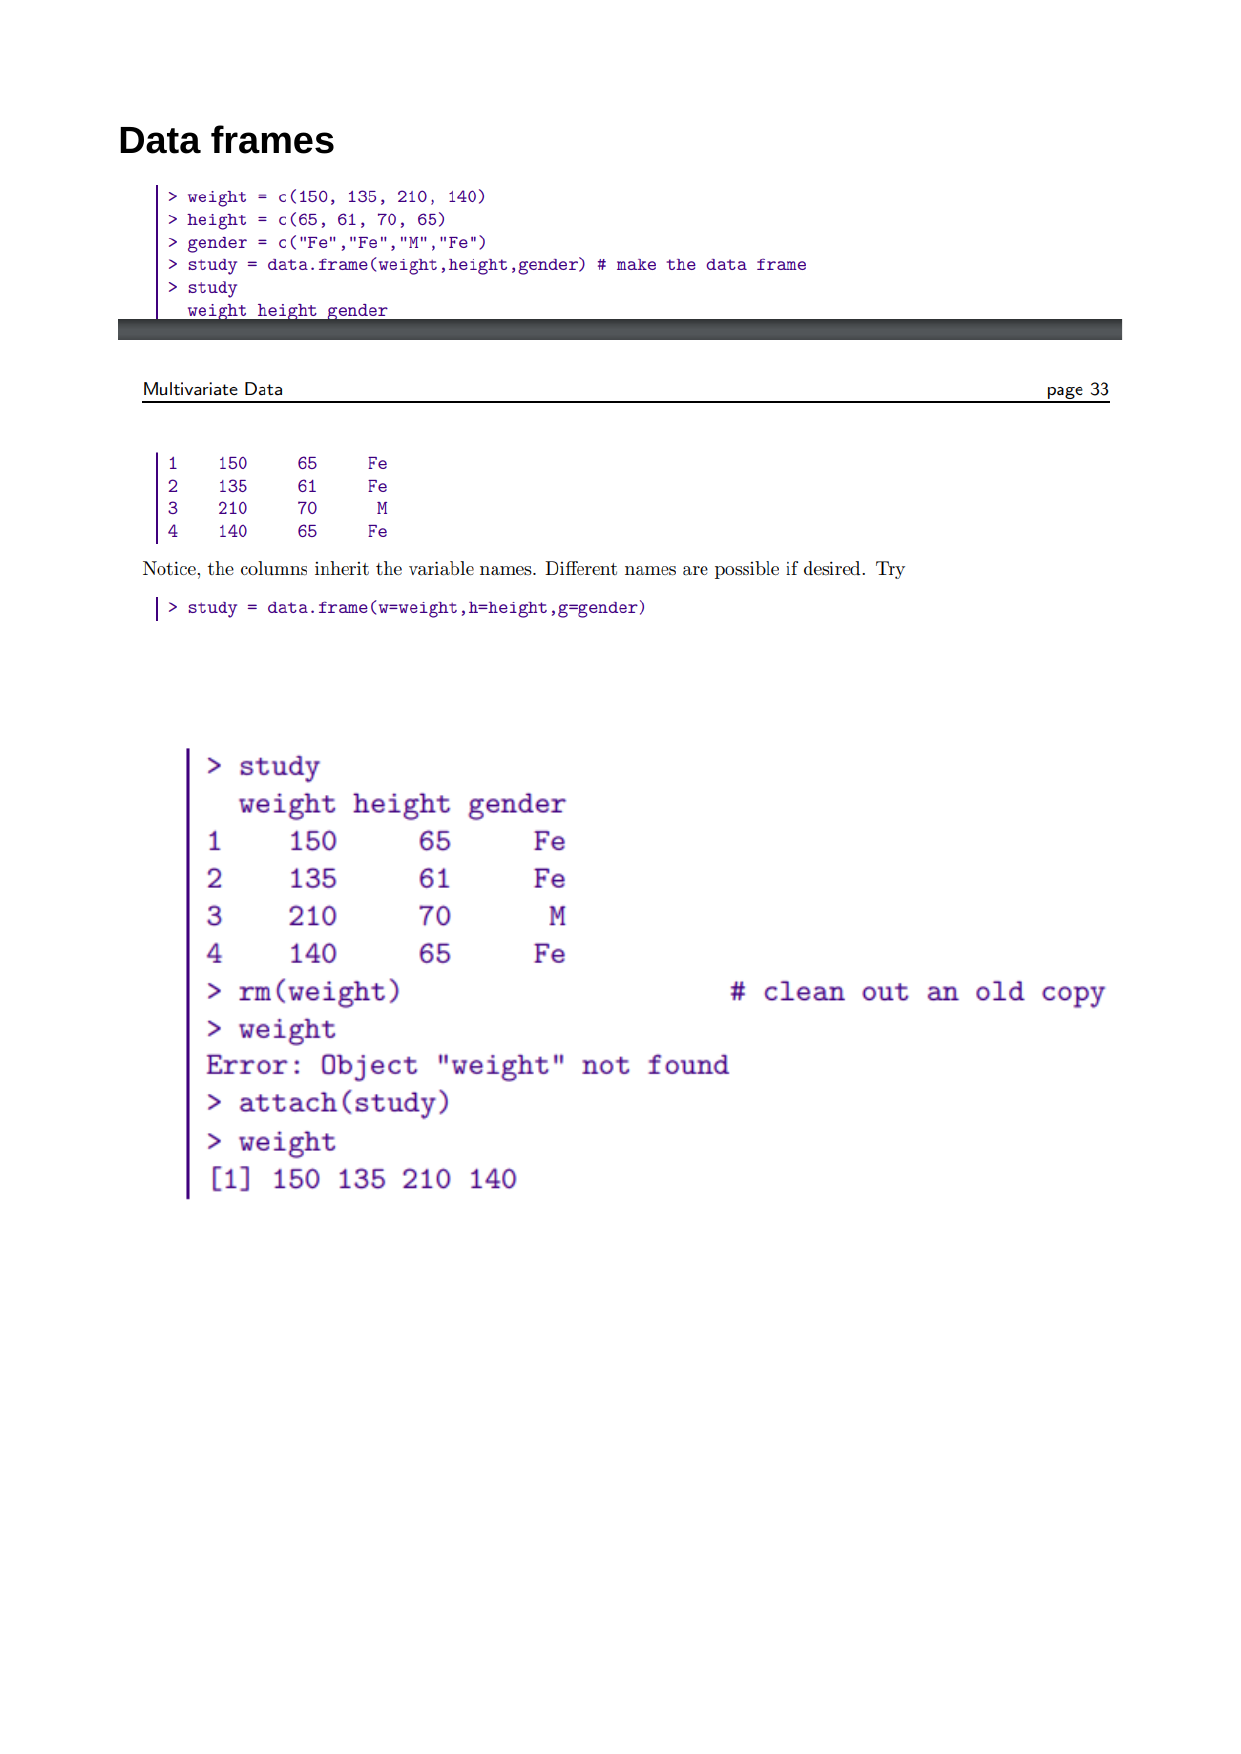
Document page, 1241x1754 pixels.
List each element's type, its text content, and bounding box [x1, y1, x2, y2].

picture [118, 174, 1123, 624]
picture [121, 722, 1119, 1226]
subtitle Data frames [118, 118, 1122, 162]
